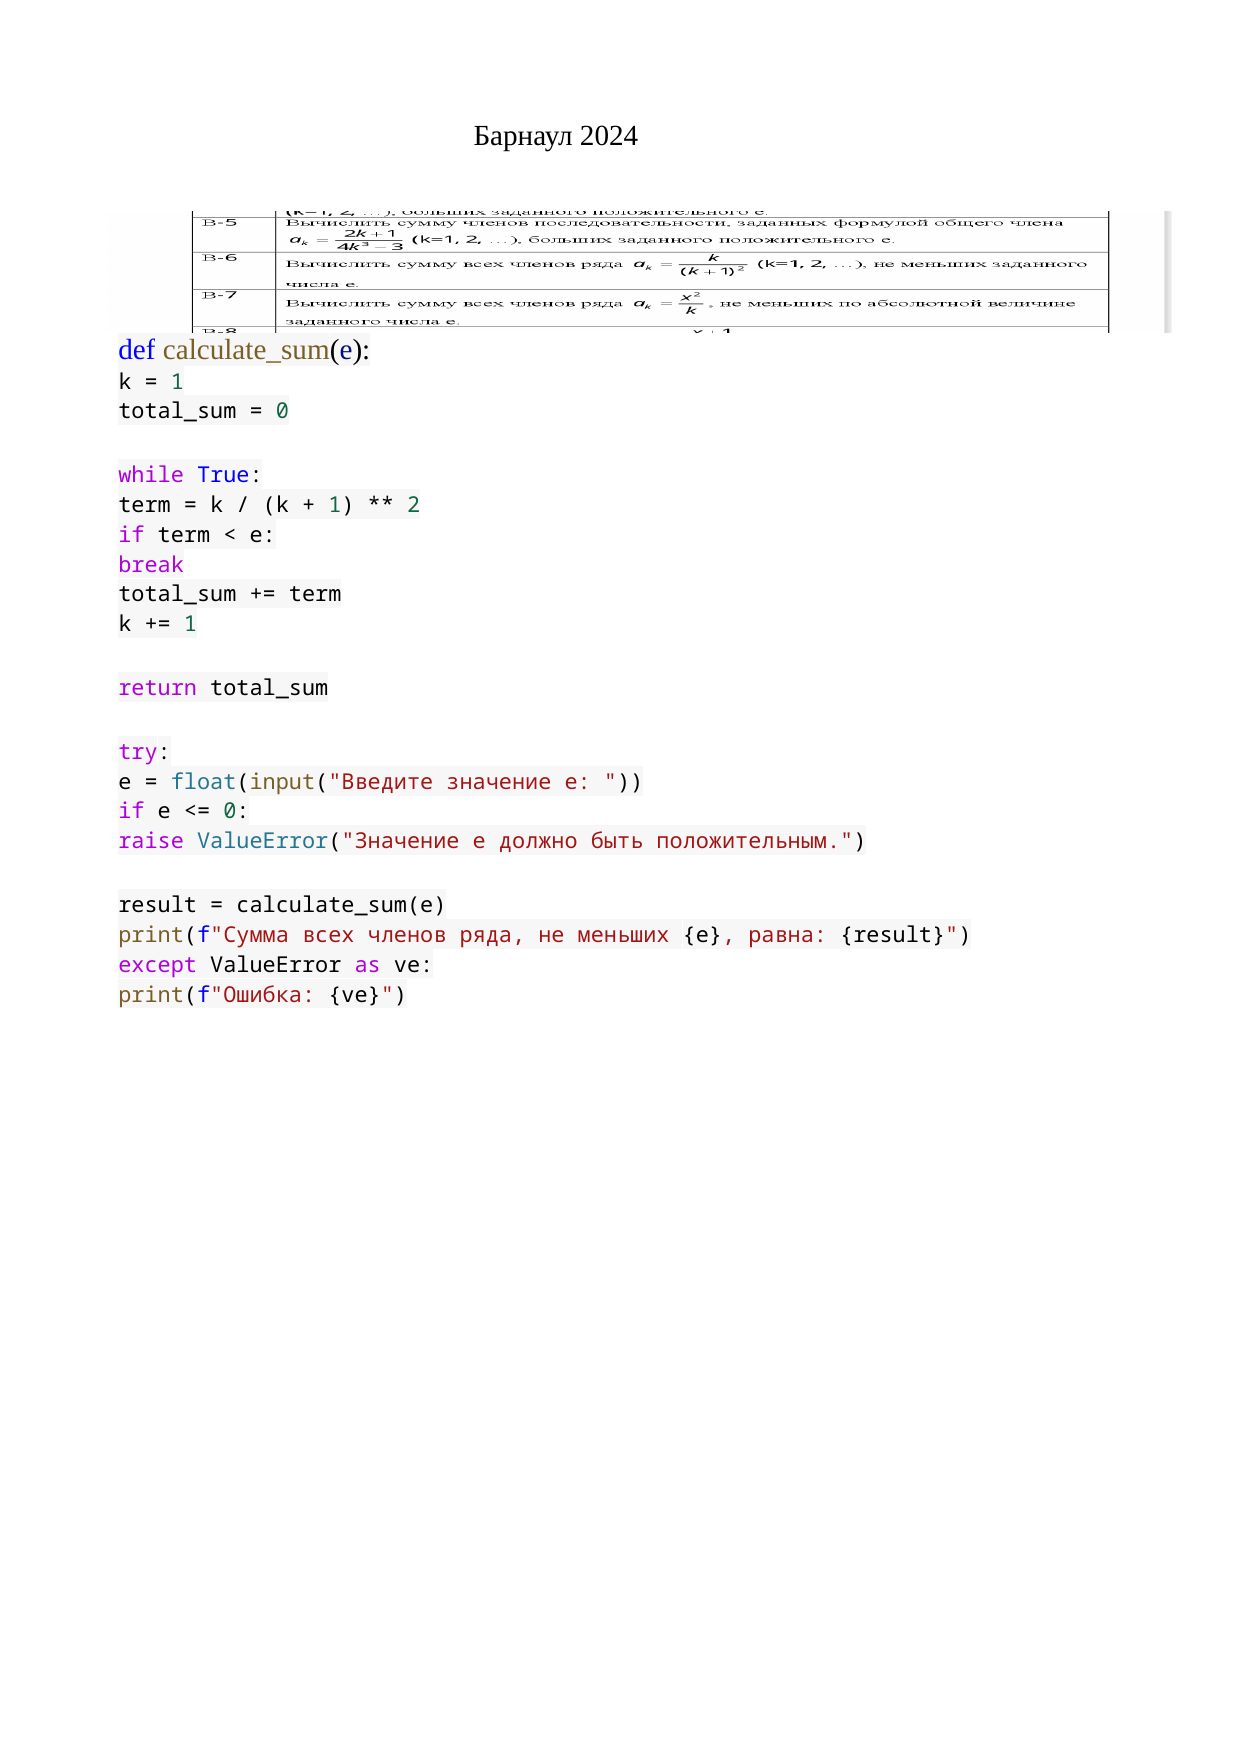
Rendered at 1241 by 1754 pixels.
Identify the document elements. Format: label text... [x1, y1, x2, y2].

text k = 1 [118, 366, 1122, 395]
text total_sum += term [118, 578, 1122, 608]
text except ValueError as ve: [118, 949, 1122, 978]
text try: [118, 736, 1122, 766]
text total_sum = 0 [118, 395, 1122, 425]
text print(f"Ошибка: {ve}") [118, 978, 1122, 1008]
text k += 1 [118, 608, 1122, 638]
text term = k / (k + 1) ** 2 [118, 489, 1122, 519]
text break [118, 549, 1122, 578]
text Барнаул 2024 [473, 118, 1122, 152]
text if e <= 0: [118, 796, 1122, 825]
picture [105, 211, 1172, 333]
text while True: [118, 459, 1122, 489]
text e = float(input("Введите значение e: ")) [118, 766, 1122, 796]
text def calculate_sum(e): [118, 333, 1122, 366]
text if term < e: [118, 519, 1122, 549]
text raise ValueError("Значение e должно быть положительным.") [118, 825, 1122, 855]
text print(f"Сумма всех членов ряда, не меньших {e}, равна: {result}") [118, 919, 1122, 949]
text return total_sum [118, 672, 1122, 702]
text result = calculate_sum(e) [118, 889, 1122, 919]
